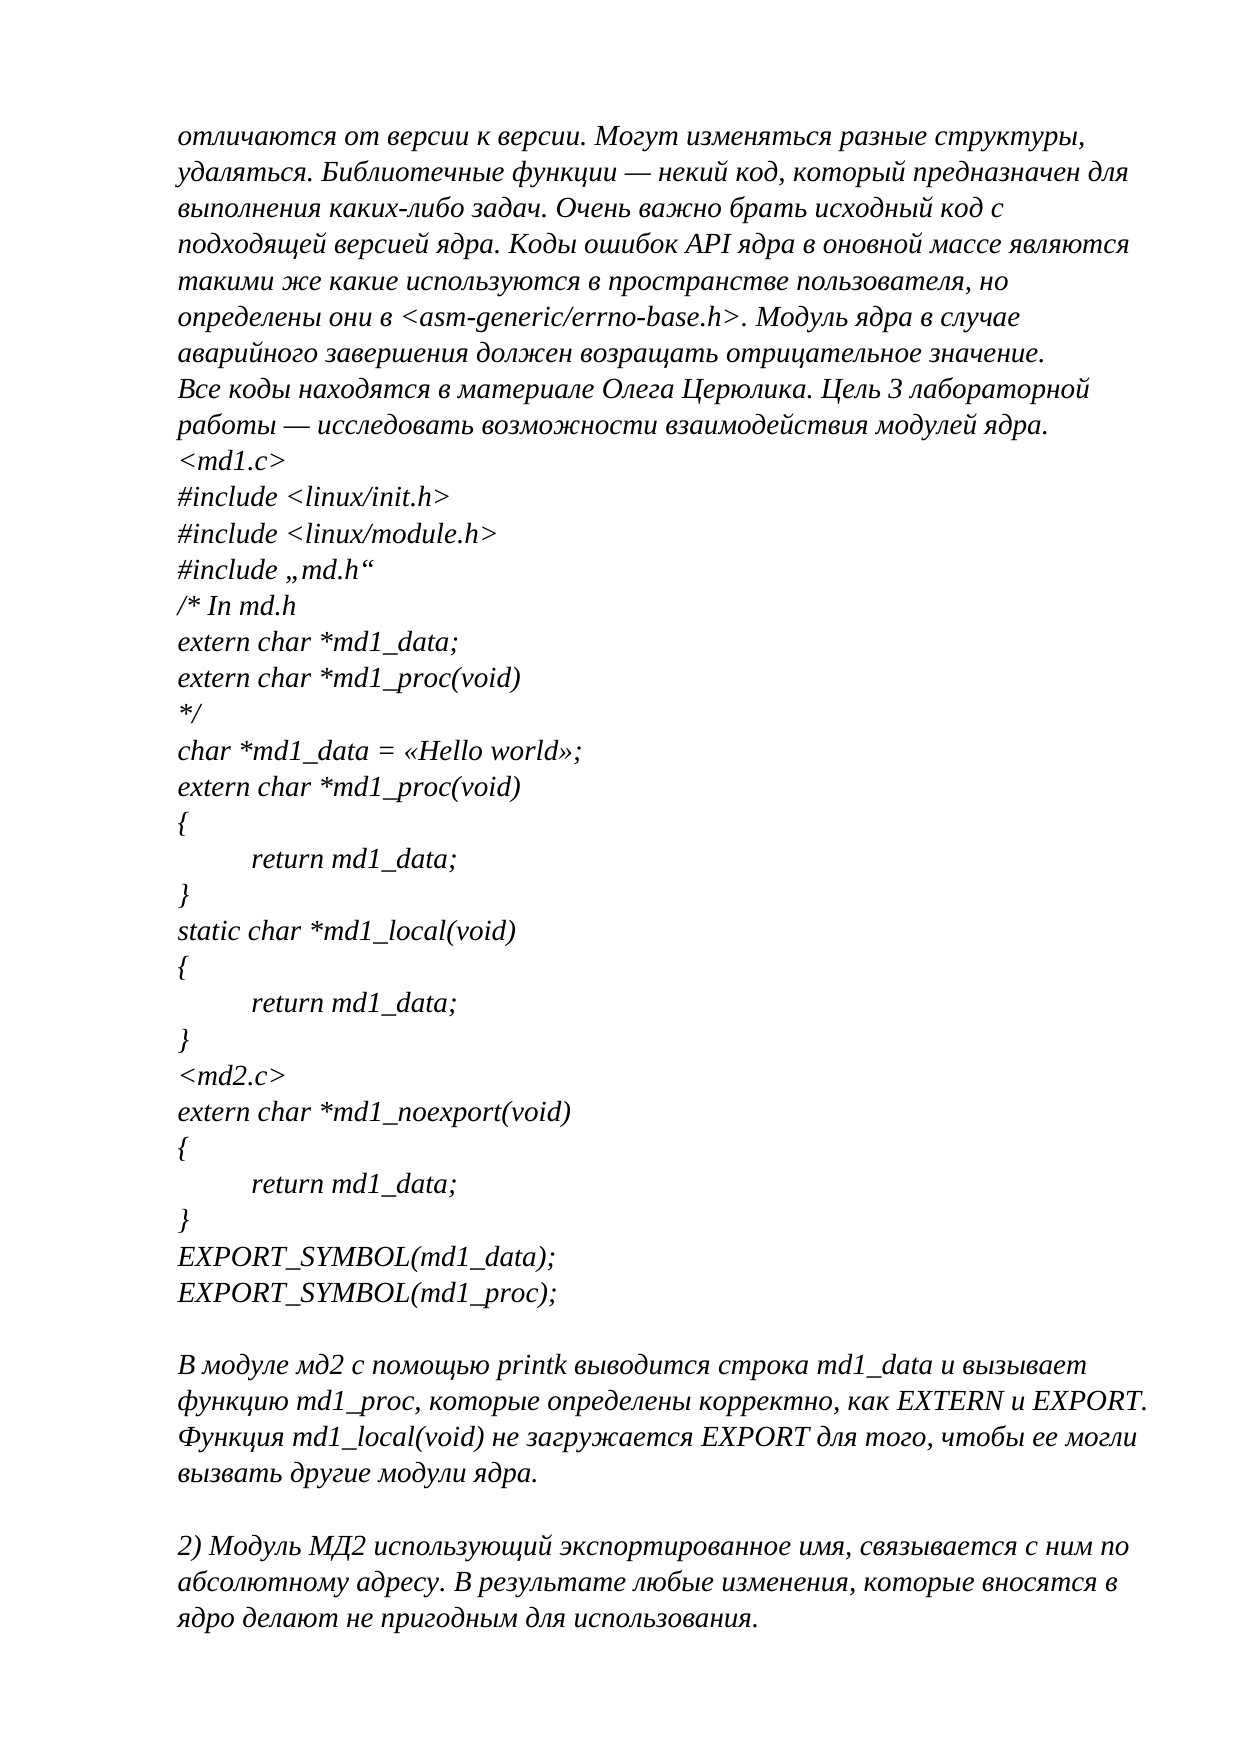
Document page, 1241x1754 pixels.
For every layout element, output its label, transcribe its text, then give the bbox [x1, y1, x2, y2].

text } [177, 877, 1152, 911]
text { [177, 1130, 1152, 1164]
text отличаются от версии к версии. Могут изменяться разные структуры, удаляться. Библиотечные функции — некий код, который предназначен для выполнения каких-либо задач. Очень важно брать исходный код с подходящей версией ядра. Коды ошибок API ядра в оновной массе являются такими же какие используются в пространстве пользователя, но определены они в <asm-generic/errno-base.h>. Модуль ядра в случае аварийного завершения должен возращать отрицательное значение. [177, 118, 1152, 368]
text 2) Модуль МД2 использующий экспортированное имя, связывается с ним по абсолютному адресу. В результате любые изменения, которые вносятся в ядро делают не пригодным для использования. [177, 1528, 1152, 1634]
text { [177, 949, 1152, 983]
text #include <linux/module.h> [177, 516, 1152, 549]
text <md2.c> [177, 1058, 1152, 1091]
text <md1.c> [177, 443, 1152, 477]
text return md1_data; [177, 1166, 1152, 1200]
text } [177, 1022, 1152, 1055]
text #include <linux/init.h> [177, 479, 1152, 513]
text */ [177, 696, 1152, 730]
text EXPORT_SYMBOL(md1_proc); [177, 1275, 1152, 1308]
text { [177, 805, 1152, 838]
text char *md1_data = «Hello world»; [177, 733, 1152, 766]
text return md1_data; [177, 986, 1152, 1019]
text EXPORT_SYMBOL(md1_data); [177, 1239, 1152, 1272]
text /* In md.h [177, 588, 1152, 622]
text } [177, 1202, 1152, 1236]
text extern char *md1_data; [177, 624, 1152, 658]
text static char *md1_local(void) [177, 913, 1152, 947]
text extern char *md1_proc(void) [177, 660, 1152, 694]
text #include „md.h“ [177, 552, 1152, 585]
text return md1_data; [177, 841, 1152, 874]
text extern char *md1_noexport(void) [177, 1094, 1152, 1128]
text В модуле мд2 с помощью printk выводится строка md1_data и вызывает функцию md1_proc, которые определены корректно, как EXTERN и EXPORT. Функция md1_local(void) не загружается EXPORT для того, чтобы ее могли вызвать другие модули ядра. [177, 1347, 1152, 1489]
text Все коды находятся в материале Олега Церюлика. Цель 3 лабораторной работы — исследовать возможности взаимодействия модулей ядра. [177, 371, 1152, 441]
text extern char *md1_proc(void) [177, 769, 1152, 802]
